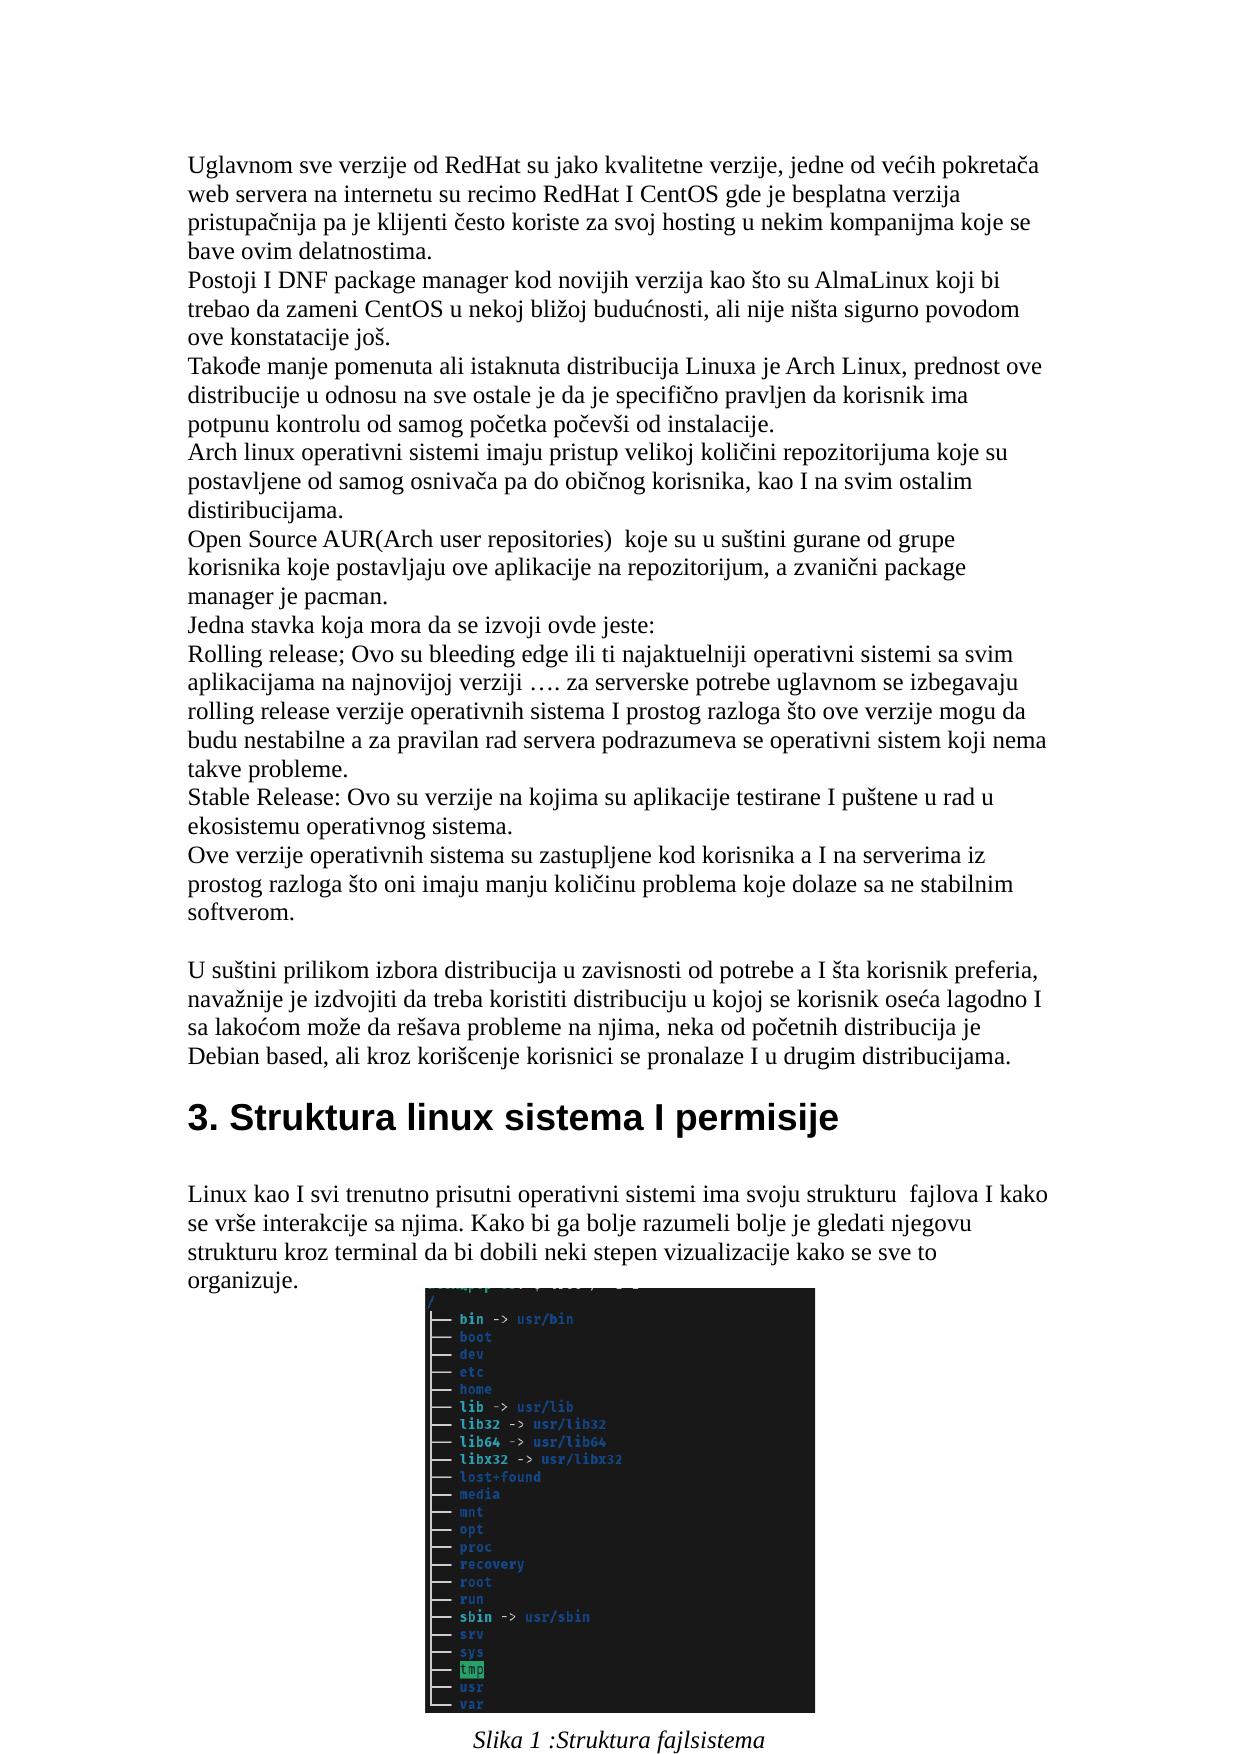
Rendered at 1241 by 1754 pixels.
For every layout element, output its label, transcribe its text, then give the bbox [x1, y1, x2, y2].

text Open Source AUR(Arch user repositories) koje su u suštini gurane od grupe korisnika koje postavljaju ove aplikacije na repozitorijum, a zvanični package manager je pacman. [187, 524, 1053, 610]
picture [425, 1288, 816, 1713]
text Ove verzije operativnih sistema su zastupljene kod korisnika a I na serverima iz prostog razloga što oni imaju manju količinu problema koje dolaze sa ne stabilnim softverom. [187, 840, 1053, 926]
text Stable Release: Ovo su verzije na kojima su aplikacije testirane I puštene u rad u ekosistemu operativnog sistema. [187, 782, 1053, 840]
text Uglavnom sve verzije od RedHat su jako kvalitetne verzije, jedne od većih pokretača web servera na internetu su recimo RedHat I CentOS gde je besplatna verzija pristupačnija pa je klijenti često koriste za svoj hosting u nekim kompanijma koje se bave ovim delatnostima. [187, 150, 1053, 265]
text Linux kao I svi trenutno prisutni operativni sistemi ima svoju strukturu fajlova I kako se vrše interakcije sa njima. Kako bi ga bolje razumeli bolje je gledati njegovu strukturu kroz terminal da bi dobili neki stepen vizualizacije kako se sve to organizuje. [187, 1179, 1053, 1294]
text U suštini prilikom izbora distribucija u zavisnosti od potrebe a I šta korisnik preferia, navažnije je izdvojiti da treba koristiti distribuciju u kojoj se korisnik oseća lagodno I sa lakoćom može da rešava probleme na njima, neka od početnih distribucija je Debian based, ali kroz korišcenje korisnici se pronalaze I u drugim distribucijama. [187, 955, 1053, 1070]
text Slika 1 :Struktura fajlsistema [425, 1713, 815, 1754]
text Takođe manje pomenuta ali istaknuta distribucija Linuxa je Arch Linux, prednost ove distribucije u odnosu na sve ostale je da je specifično pravljen da korisnik ima potpunu kontrolu od samog početka počevši od instalacije. [187, 351, 1053, 437]
text Postoji I DNF package manager kod novijih verzija kao što su AlmaLinux koji bi trebao da zameni CentOS u nekoj bližoj budućnosti, ali nije ništa sigurno povodom ove konstatacije još. [187, 265, 1053, 351]
text Jedna stavka koja mora da se izvoji ovde jeste: Rolling release; Ovo su bleeding edge ili ti najaktuelniji operativni sistemi sa svim aplikacijama na najnovijoj verziji …. za serverske potrebe uglavnom se izbegavaju rolling release verzije operativnih sistema I prostog razloga što ove verzije mogu da budu nestabilne a za pravilan rad servera podrazumeva se operativni sistem koji nema takve probleme. [187, 610, 1053, 782]
subtitle 3. Struktura linux sistema I permisije [187, 1095, 1053, 1138]
text Arch linux operativni sistemi imaju pristup velikoj količini repozitorijuma koje su postavljene od samog osnivača pa do običnog korisnika, kao I na svim ostalim distiribucijama. [187, 437, 1053, 524]
